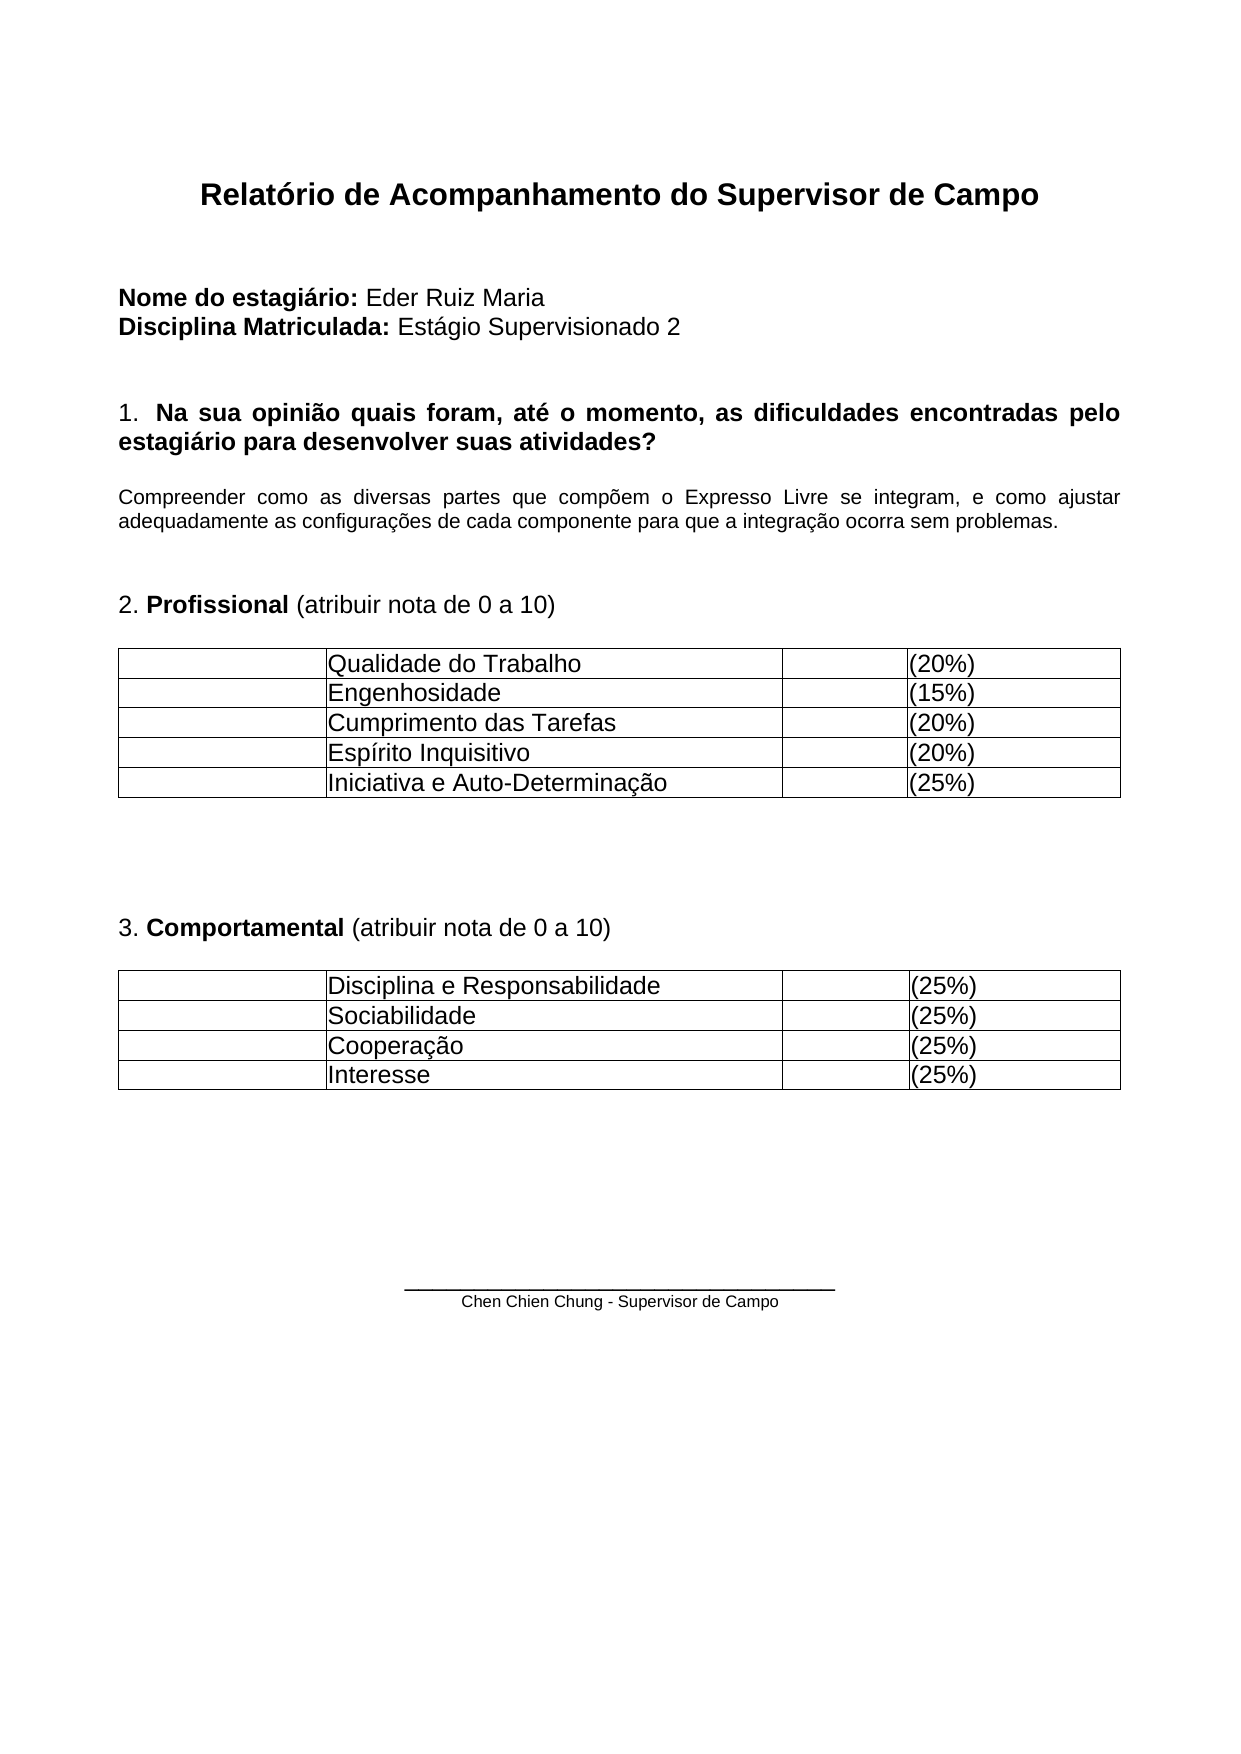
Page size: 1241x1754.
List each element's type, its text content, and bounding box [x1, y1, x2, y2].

list 3. Comportamental (atribuir nota de 0 a 10) [118, 913, 1122, 941]
table_cell Sociabilidade [327, 1001, 782, 1030]
table_cell (25%) [908, 768, 1120, 797]
table_cell [783, 679, 907, 707]
table_cell [119, 679, 326, 707]
table_cell [783, 1031, 909, 1059]
table_header [119, 649, 326, 677]
table_cell (20%) [908, 738, 1120, 767]
table_cell [119, 738, 326, 767]
text Compreender como as diversas partes que compõem o Expresso Livre se integram, e como ajustar adequadamente as configurações de cada componente para que a integração ocorra sem problemas. [118, 485, 1122, 533]
table_cell Espírito Inquisitivo [327, 738, 782, 767]
table_cell [783, 768, 907, 797]
list 2. Profissional (atribuir nota de 0 a 10) [118, 590, 1122, 619]
table_header (25%) [910, 971, 1120, 1000]
table_cell [119, 768, 326, 797]
table_cell [783, 1001, 909, 1030]
table_cell (25%) [910, 1031, 1120, 1059]
table_cell (25%) [910, 1061, 1120, 1089]
text Chen Chien Chung - Supervisor de Campo [118, 1292, 1122, 1311]
table_cell [783, 738, 907, 767]
list 1. Na sua opinião quais foram, até o momento, as dificuldades encontradas pelo estagiário para desenvolver suas atividades? [118, 398, 1122, 456]
table_header [783, 649, 907, 677]
table_cell [119, 1031, 326, 1059]
table_cell Interesse [327, 1061, 782, 1089]
table_cell (15%) [908, 679, 1120, 707]
table_cell [783, 708, 907, 737]
text _______________________________ [118, 1263, 1122, 1292]
table_cell (20%) [908, 708, 1120, 737]
table_cell [783, 1061, 909, 1089]
table_header [783, 971, 909, 1000]
table_header (20%) [908, 649, 1120, 677]
text Disciplina Matriculada: Estágio Supervisionado 2 [118, 312, 1122, 341]
table_cell Cumprimento das Tarefas [327, 708, 782, 737]
table_header [119, 971, 326, 1000]
table_header Qualidade do Trabalho [327, 649, 782, 677]
table_cell Engenhosidade [327, 679, 782, 707]
table_header Disciplina e Responsabilidade [327, 971, 782, 1000]
table_cell [119, 1001, 326, 1030]
table_cell [119, 1061, 326, 1089]
table_cell (25%) [910, 1001, 1120, 1030]
table_cell Iniciativa e Auto-Determinação [327, 768, 782, 797]
text Nome do estagiário: Eder Ruiz Maria [118, 283, 1122, 312]
table_cell [119, 708, 326, 737]
text Relatório de Acompanhamento do Supervisor de Campo [118, 176, 1122, 212]
table_cell Cooperação [327, 1031, 782, 1059]
